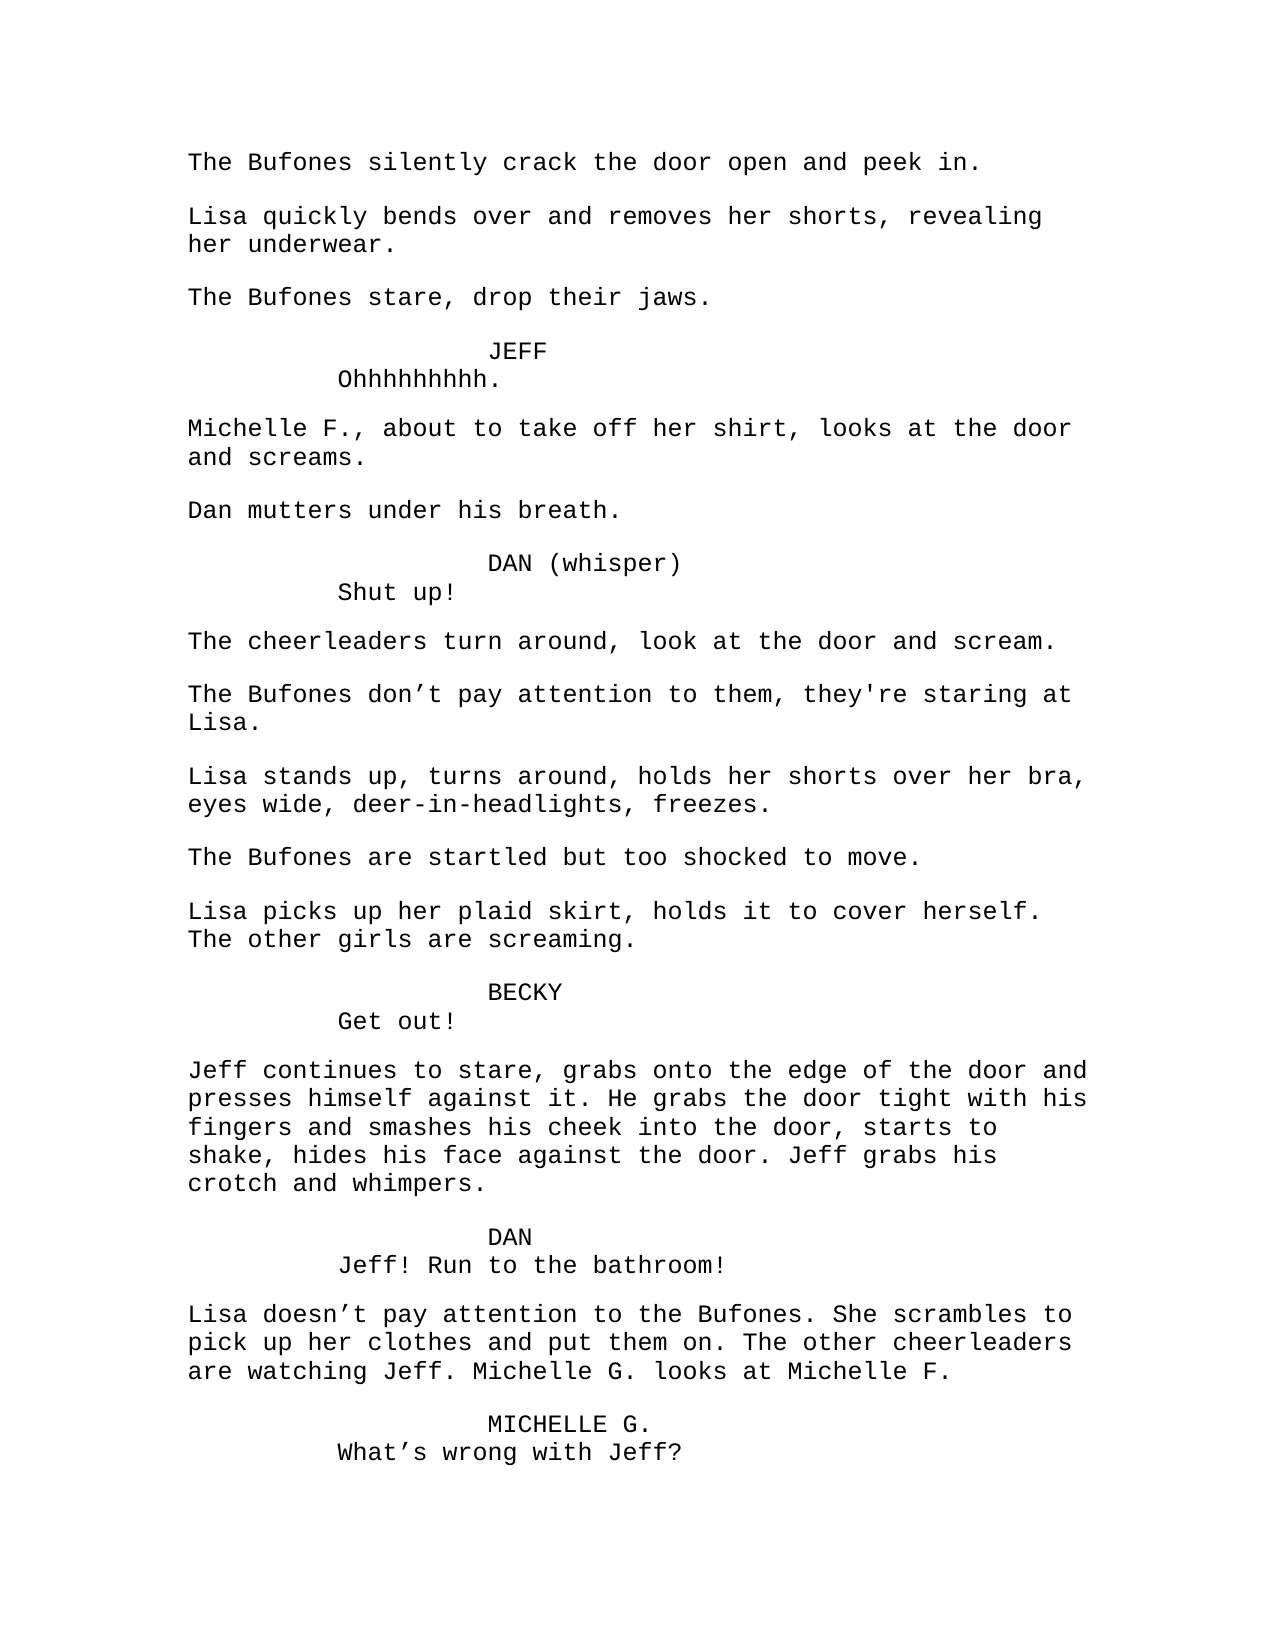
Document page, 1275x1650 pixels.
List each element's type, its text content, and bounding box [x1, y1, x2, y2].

text Lisa doesn’t pay attention to the Bufones. She scrambles to pick up her clothes and put them on. The other cheerleaders are watching Jeff. Michelle G. looks at Michelle F. [187, 1302, 1087, 1387]
text MICHELLE G. [187, 1412, 1087, 1440]
text Lisa picks up her plaid skirt, holds it to cover herself. The other girls are screaming. [187, 898, 1087, 955]
text DAN [187, 1224, 1087, 1252]
text Shut up! [337, 579, 937, 607]
text Lisa stands up, turns around, holds her shorts over her bra, eyes wide, deer-in-headlights, freezes. [187, 763, 1087, 820]
text Jeff continues to stare, grabs onto the edge of the door and presses himself against it. He grabs the door tight with his fingers and smashes his cheek into the door, starts to shake, hides his face against the door. Jeff grabs his crotch and whimpers. [187, 1057, 1087, 1199]
text Dan mutters under his breath. [187, 497, 1087, 526]
text Get out! [337, 1008, 937, 1037]
text The cheerleaders turn around, look at the door and scream. [187, 628, 1087, 657]
text BECKY [187, 980, 1087, 1008]
text Jeff! Run to the bathroom! [337, 1252, 937, 1281]
text Lisa quickly bends over and removes her shorts, revealing her underwear. [187, 203, 1087, 260]
text The Bufones silently crack the door open and peek in. [187, 150, 1087, 178]
text JEFF [187, 338, 1087, 367]
text What’s wrong with Jeff? [337, 1440, 937, 1468]
text DAN (whisper) [187, 551, 1087, 579]
text Michelle F., about to take off her shirt, looks at the door and screams. [187, 416, 1087, 472]
text The Bufones don’t pay attention to them, they're staring at Lisa. [187, 682, 1087, 738]
text Ohhhhhhhhh. [337, 367, 937, 395]
text The Bufones are startled but too shocked to move. [187, 845, 1087, 873]
text The Bufones stare, drop their jaws. [187, 285, 1087, 313]
